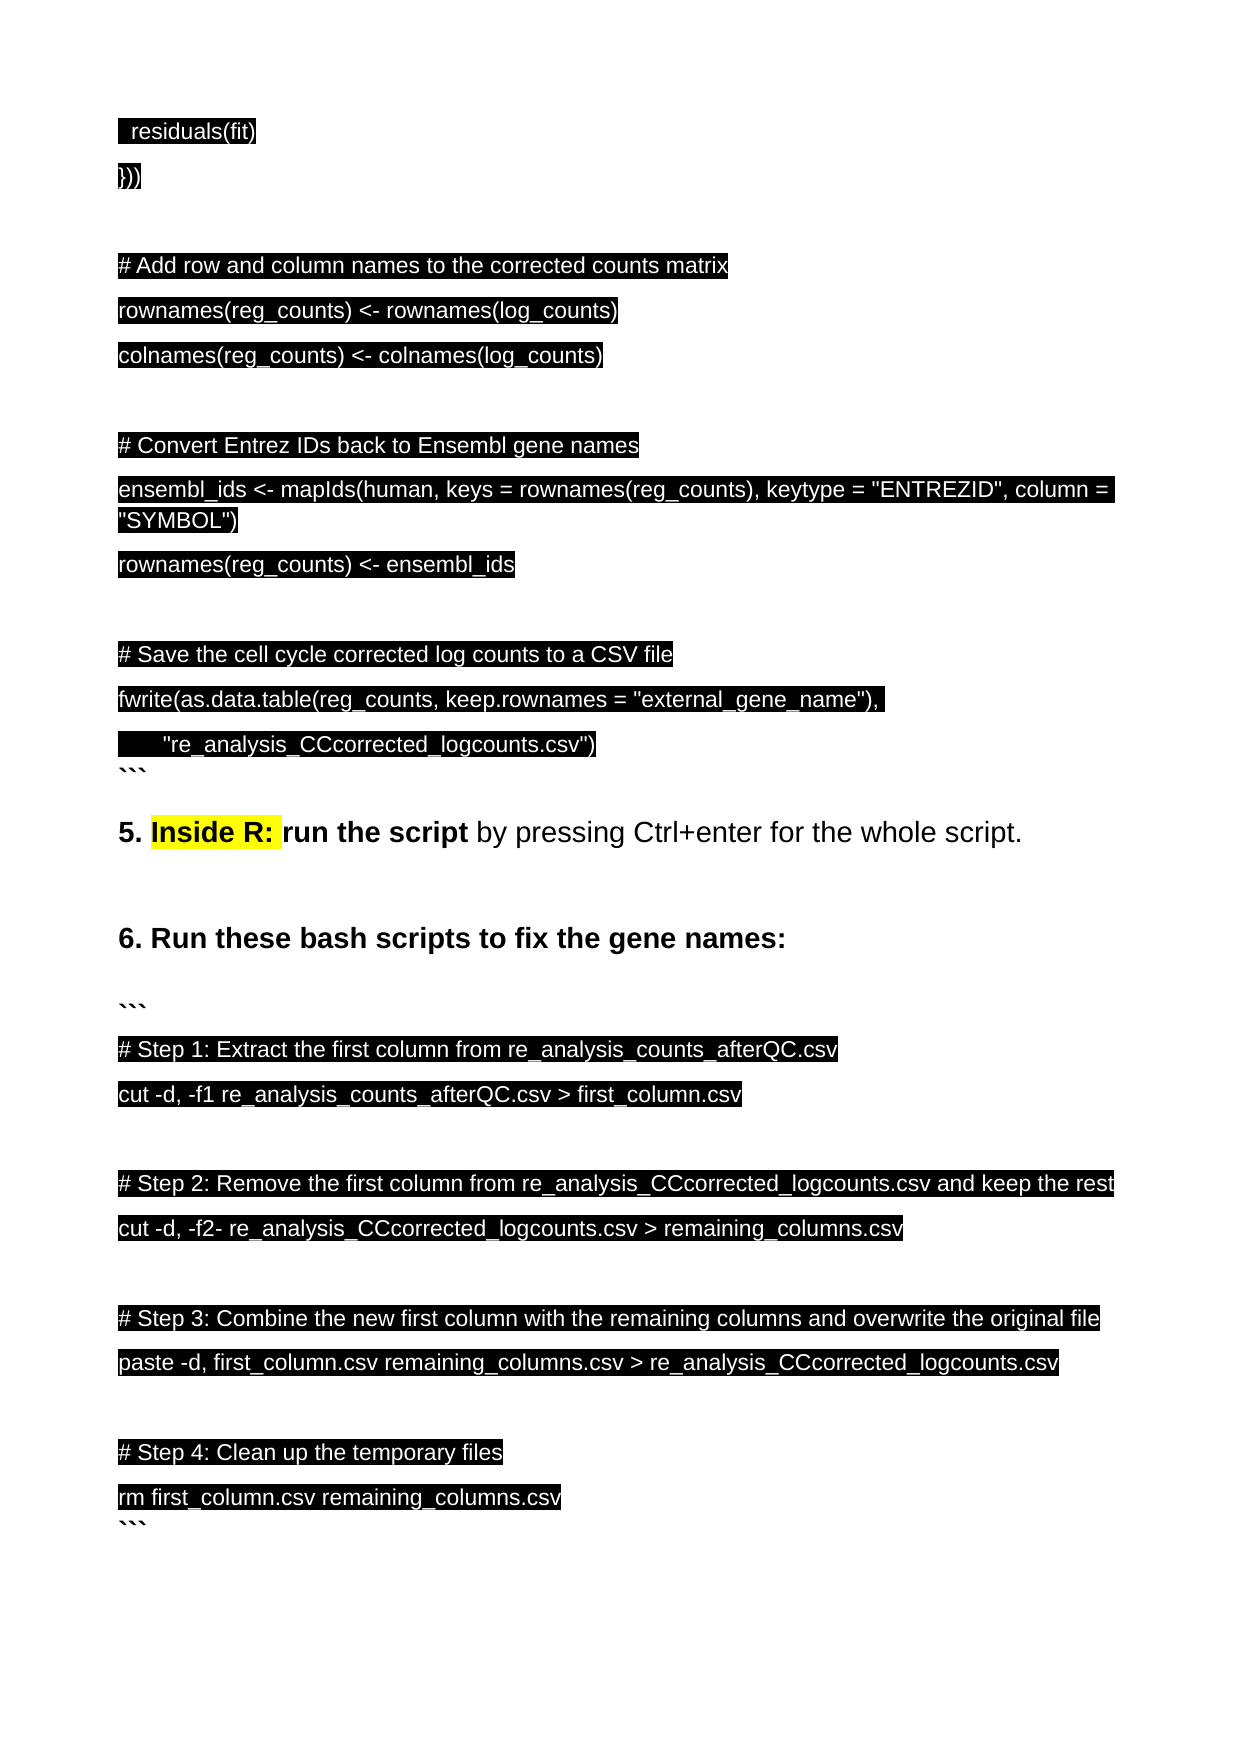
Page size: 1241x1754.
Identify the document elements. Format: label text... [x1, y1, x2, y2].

text 5. Inside R: run the script by pressing Ctrl+enter for the whole script. [118, 815, 1122, 849]
text ensembl_ids <- mapIds(human, keys = rownames(reg_counts), keytype = "ENTREZID", column = "SYMBOL") [118, 476, 1122, 533]
text cut -d, -f1 re_analysis_counts_afterQC.csv > first_column.csv [118, 1081, 1122, 1107]
text # Step 4: Clean up the temporary files [118, 1439, 1122, 1465]
text rownames(reg_counts) <- rownames(log_counts) [118, 297, 1122, 324]
text "re_analysis_CCcorrected_logcounts.csv") ``` [118, 731, 1122, 796]
text paste -d, first_column.csv remaining_columns.csv > re_analysis_CCcorrected_logcounts.csv [118, 1349, 1122, 1376]
text fwrite(as.data.table(reg_counts, keep.rownames = "external_gene_name"), [118, 686, 1122, 712]
text # Add row and column names to the corrected counts matrix [118, 252, 1122, 279]
text residuals(fit) [118, 118, 1122, 144]
text # Step 3: Combine the new first column with the remaining columns and overwrite the original file [118, 1304, 1122, 1331]
text 6. Run these bash scripts to fix the gene names: ``` # Step 1: Extract the first column from re_analysis_counts_afterQC.csv [118, 921, 1122, 1062]
text # Step 2: Remove the first column from re_analysis_CCcorrected_logcounts.csv and keep the rest [118, 1170, 1122, 1197]
text rm first_column.csv remaining_columns.csv ``` [118, 1484, 1122, 1549]
text })) [118, 163, 1122, 189]
text rownames(reg_counts) <- ensembl_ids [118, 551, 1122, 578]
text # Save the cell cycle corrected log counts to a CSV file [118, 641, 1122, 667]
text cut -d, -f2- re_analysis_CCcorrected_logcounts.csv > remaining_columns.csv [118, 1215, 1122, 1241]
text # Convert Entrez IDs back to Ensembl gene names [118, 432, 1122, 458]
text colnames(reg_counts) <- colnames(log_counts) [118, 342, 1122, 368]
